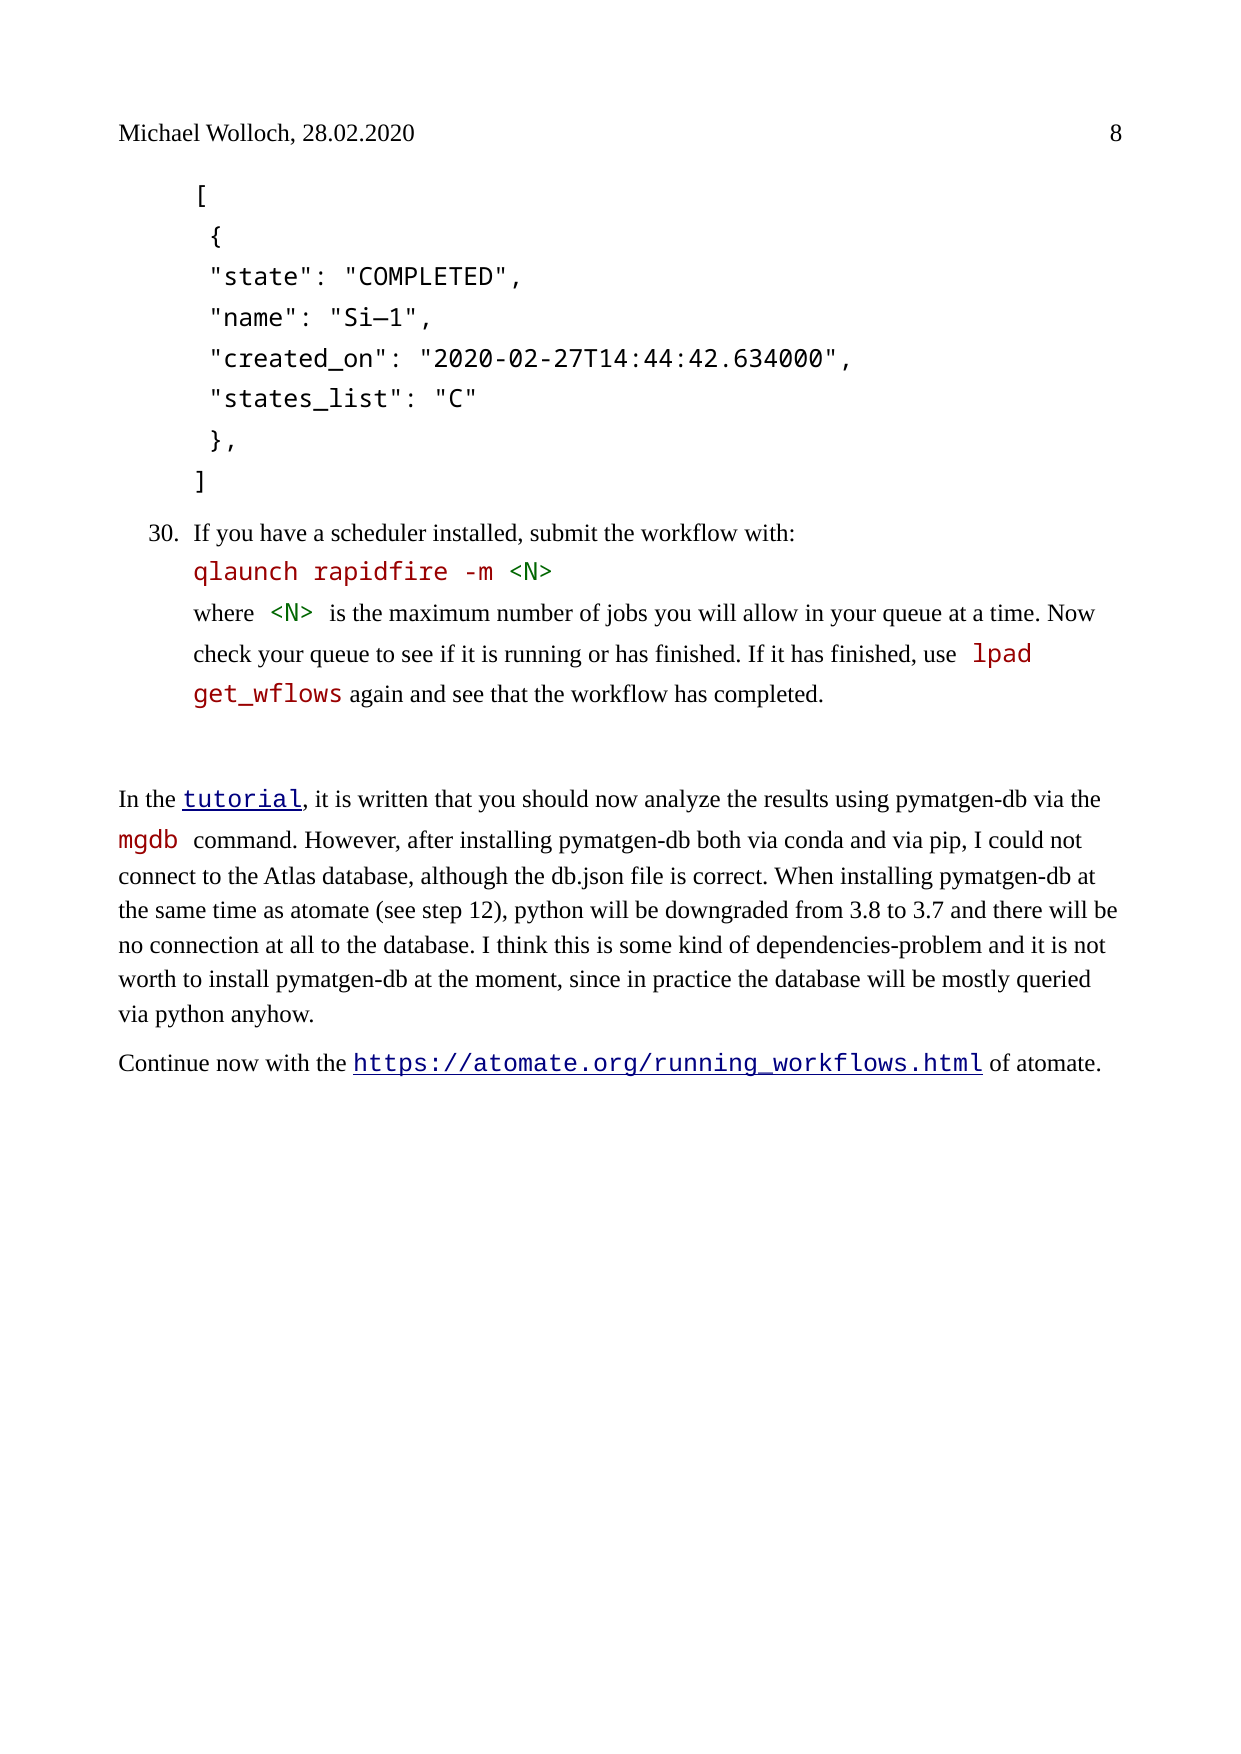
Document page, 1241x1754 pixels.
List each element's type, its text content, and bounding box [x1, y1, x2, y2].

text Continue now with the https://atomate.org/running_workflows.html of atomate. [118, 1048, 1122, 1079]
list [ { "state": "COMPLETED", "name": "Si—1", "created_on": "2020-02-27T14:44:42.634000", "states_list": "C" }, ] [148, 177, 1122, 497]
text In the tutorial, it is written that you should now analyze the results using pymatgen-db via the mgdb command. However, after installing pymatgen-db both via conda and via pip, I could not connect to the Atlas database, although the db.json file is correct. When installing pymatgen-db at the same time as atomate (see step 12), python will be downgraded from 3.8 to 3.7 and there will be no connection at all to the database. I think this is some kind of dependencies-problem and it is not worth to install pymatgen-db at the moment, since in practice the database will be mostly queried via python anyhow. [118, 780, 1122, 1028]
list If you have a scheduler installed, submit the workflow with: qlaunch rapidfire -m <N> where <N> is the maximum number of jobs you will allow in your queue at a time. Now check your queue to see if it is running or has finished. If it has finished, use lpad get_wflows again and see that the workflow has completed. [148, 518, 1122, 710]
